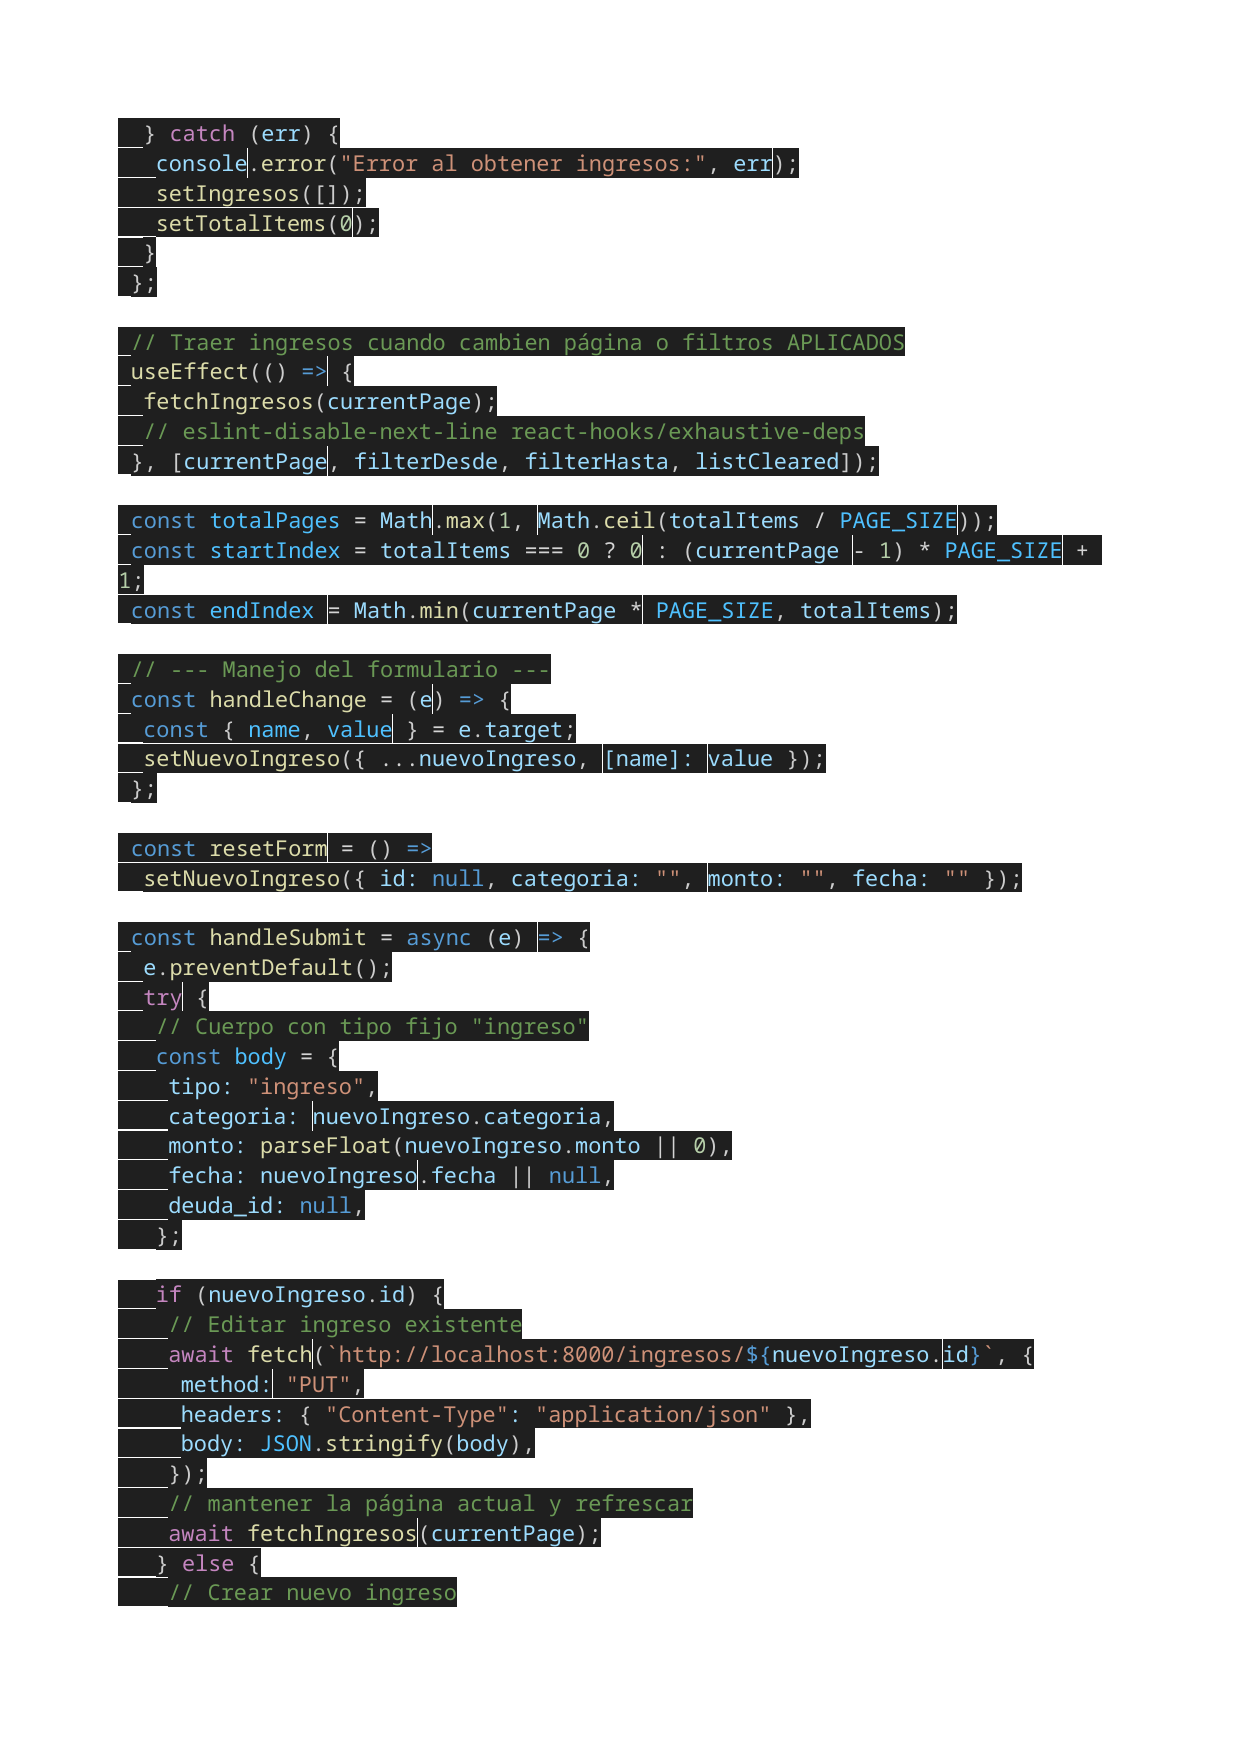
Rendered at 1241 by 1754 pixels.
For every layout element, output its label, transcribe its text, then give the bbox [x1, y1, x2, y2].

text const handleChange = (e) => { [118, 684, 1122, 714]
text setTotalItems(0); [118, 207, 1122, 237]
text } else { [118, 1547, 1122, 1577]
text categoria: nuevoIngreso.categoria, [118, 1101, 1122, 1131]
text monto: parseFloat(nuevoIngreso.monto || 0), [118, 1131, 1122, 1160]
text } catch (err) { [118, 118, 1122, 148]
text const body = { [118, 1041, 1122, 1071]
text const { name, value } = e.target; [118, 714, 1122, 743]
text // mantener la página actual y refrescar [118, 1488, 1122, 1518]
text }); [118, 1458, 1122, 1488]
text const handleSubmit = async (e) => { [118, 922, 1122, 952]
text // Traer ingresos cuando cambien página o filtros APLICADOS [118, 327, 1122, 356]
text const totalPages = Math.max(1, Math.ceil(totalItems / PAGE_SIZE)); [118, 505, 1122, 535]
text const endIndex = Math.min(currentPage * PAGE_SIZE, totalItems); [118, 594, 1122, 624]
text fetchIngresos(currentPage); [118, 386, 1122, 416]
text if (nuevoIngreso.id) { [118, 1279, 1122, 1309]
text // Editar ingreso existente [118, 1309, 1122, 1339]
text method: "PUT", [118, 1369, 1122, 1398]
text body: JSON.stringify(body), [118, 1428, 1122, 1458]
text } [118, 237, 1122, 267]
text }; [118, 1220, 1122, 1250]
text const startIndex = totalItems === 0 ? 0 : (currentPage - 1) * PAGE_SIZE + 1; [118, 535, 1122, 594]
text // Cuerpo con tipo fijo "ingreso" [118, 1011, 1122, 1041]
text setNuevoIngreso({ ...nuevoIngreso, [name]: value }); [118, 743, 1122, 773]
text }, [currentPage, filterDesde, filterHasta, listCleared]); [118, 446, 1122, 476]
text try { [118, 982, 1122, 1011]
text deuda_id: null, [118, 1190, 1122, 1220]
text headers: { "Content-Type": "application/json" }, [118, 1398, 1122, 1428]
text setNuevoIngreso({ id: null, categoria: "", monto: "", fecha: "" }); [118, 862, 1122, 892]
text useEffect(() => { [118, 356, 1122, 386]
text tipo: "ingreso", [118, 1071, 1122, 1101]
text // Crear nuevo ingreso [118, 1577, 1122, 1607]
text e.preventDefault(); [118, 952, 1122, 982]
text await fetch(`http://localhost:8000/ingresos/${nuevoIngreso.id}`, { [118, 1339, 1122, 1369]
text // eslint-disable-next-line react-hooks/exhaustive-deps [118, 416, 1122, 446]
text const resetForm = () => [118, 833, 1122, 862]
text fecha: nuevoIngreso.fecha || null, [118, 1160, 1122, 1190]
text await fetchIngresos(currentPage); [118, 1518, 1122, 1547]
text // --- Manejo del formulario --- [118, 654, 1122, 684]
text }; [118, 267, 1122, 297]
text setIngresos([]); [118, 178, 1122, 207]
text console.error("Error al obtener ingresos:", err); [118, 148, 1122, 178]
text }; [118, 773, 1122, 803]
